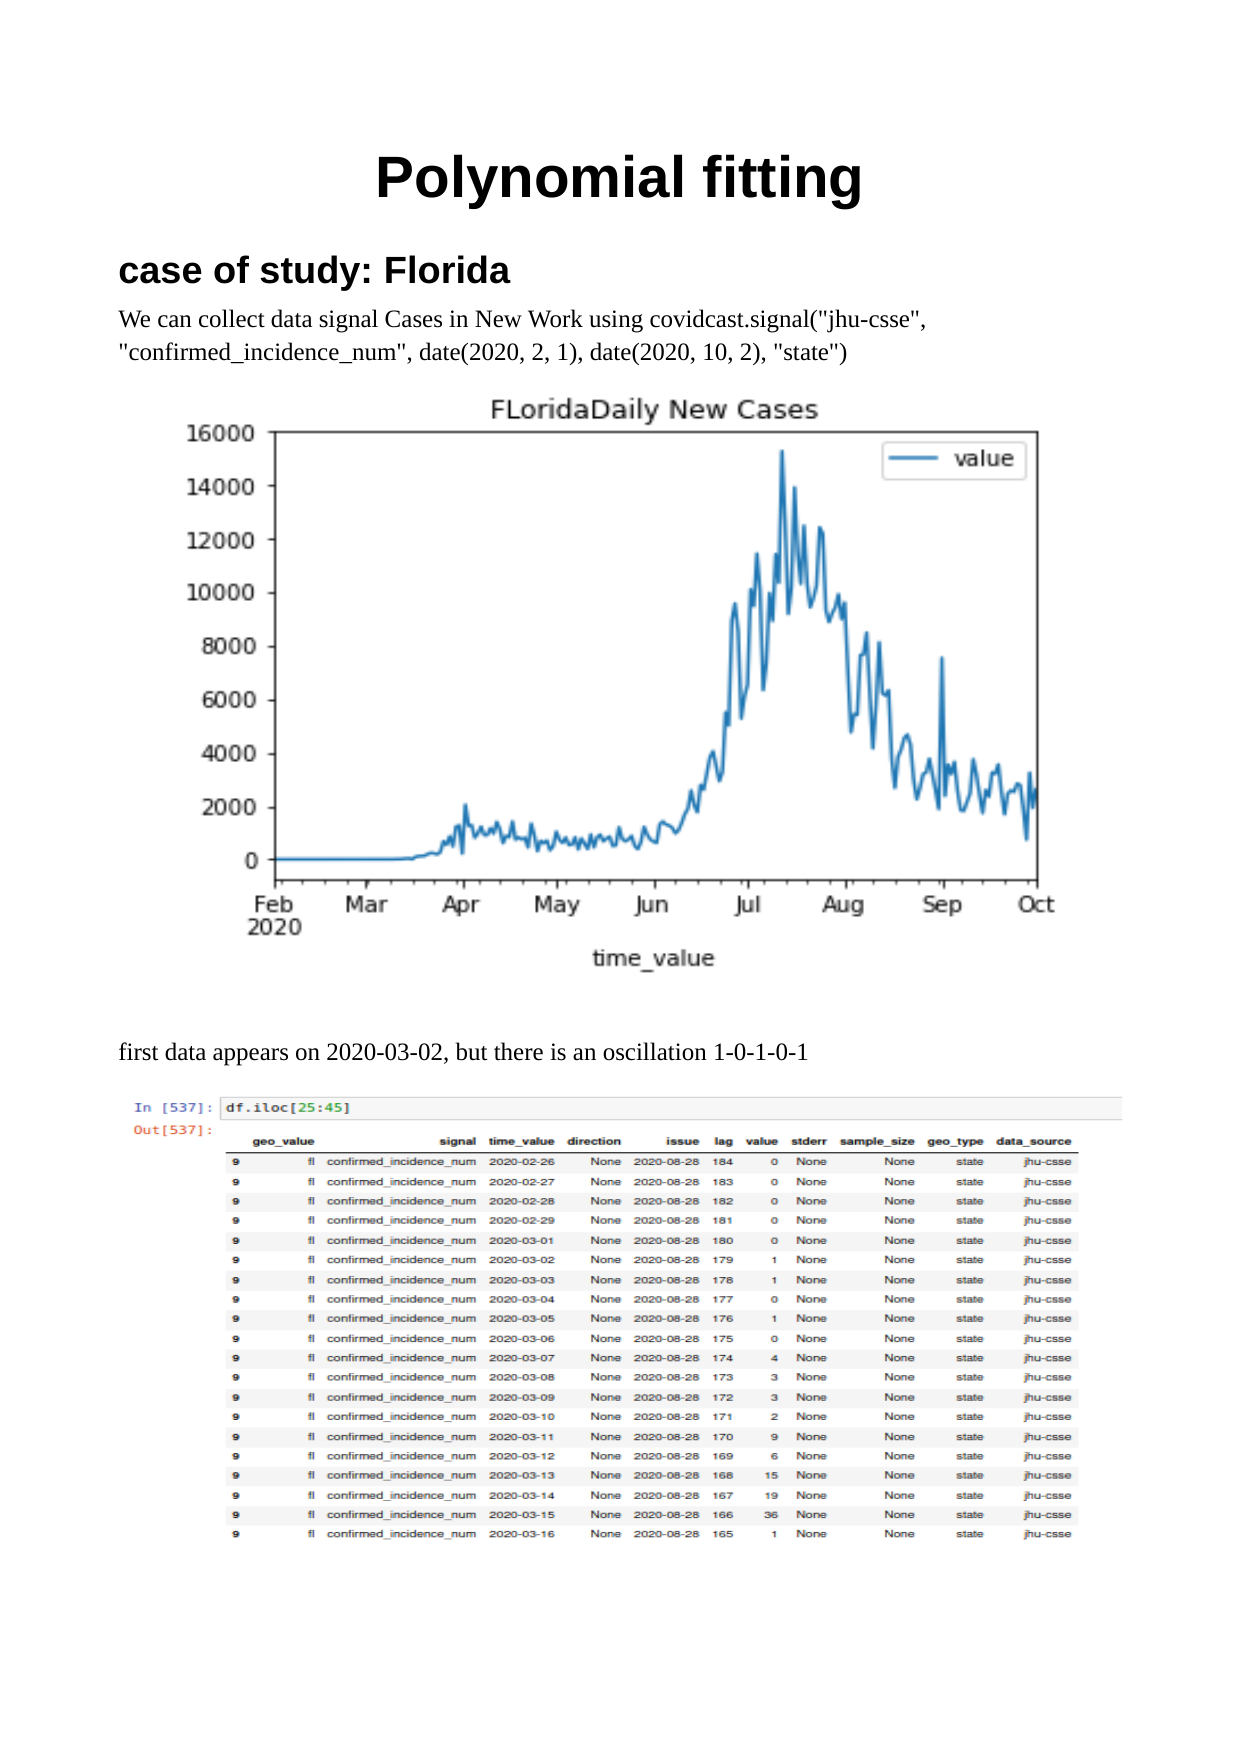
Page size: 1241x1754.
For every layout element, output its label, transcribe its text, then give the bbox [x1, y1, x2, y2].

picture [170, 385, 1071, 985]
text We can collect data signal Cases in New Work using covidcast.signal("jhu-csse", "confirmed_incidence_num", date(2020, 2, 1), date(2020, 10, 2), "state") [118, 304, 1122, 366]
title Polynomial fitting [118, 143, 1122, 210]
picture [118, 1084, 1123, 1548]
text first data appears on 2020-03-02, but there is an oscillation 1-0-1-0-1 [118, 1037, 1122, 1066]
subtitle case of study: Florida [118, 248, 1122, 291]
